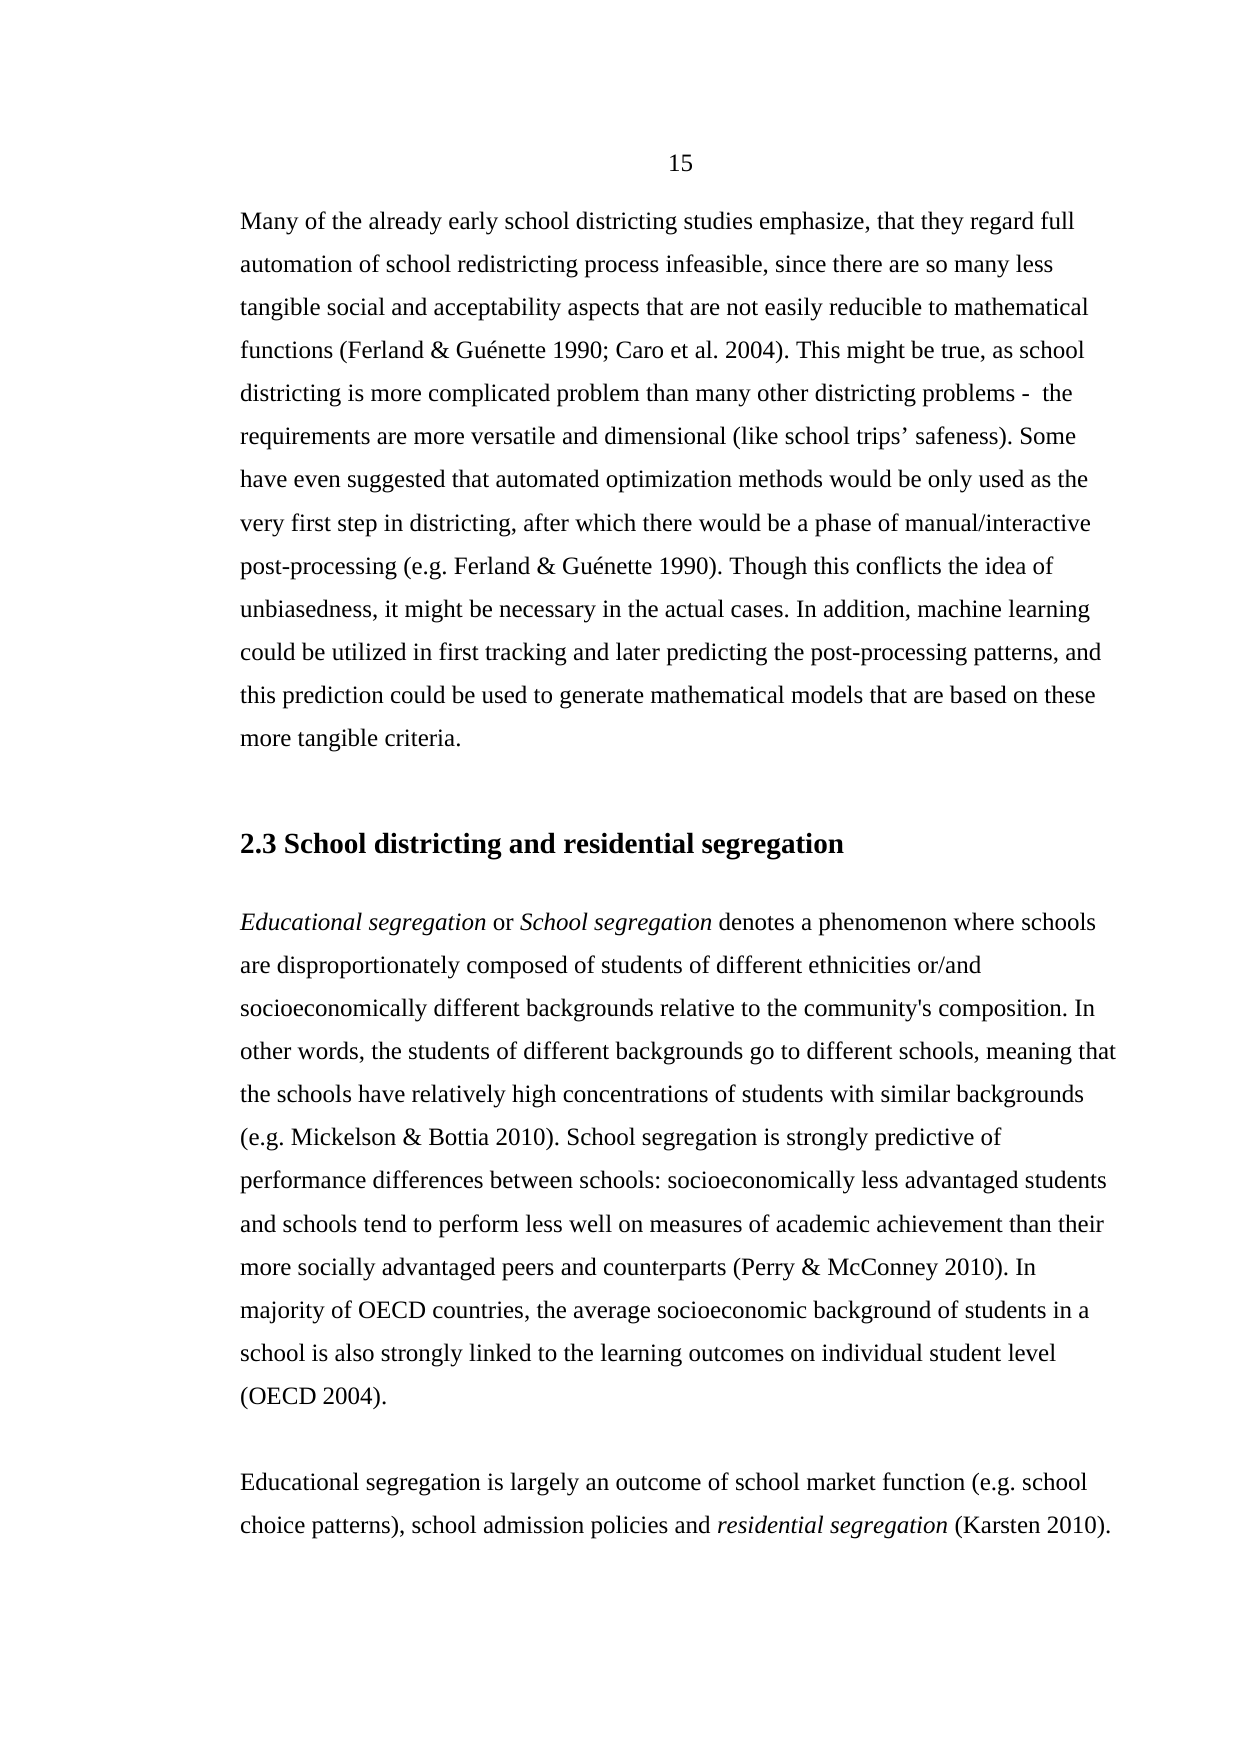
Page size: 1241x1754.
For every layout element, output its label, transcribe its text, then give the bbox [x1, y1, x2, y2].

text Many of the already early school districting studies emphasize, that they regard full automation of school redistricting process infeasible, since there are so many less tangible social and acceptability aspects that are not easily reducible to mathematical functions (Ferland & Guénette 1990; Caro et al. 2004). This might be true, as school districting is more complicated problem than many other districting problems - the requirements are more versatile and dimensional (like school trips’ safeness). Some have even suggested that automated optimization methods would be only used as the very first step in districting, after which there would be a phase of manual/interactive post-processing (e.g. Ferland & Guénette 1990). Though this conflicts the idea of unbiasedness, it might be necessary in the actual cases. In addition, machine learning could be utilized in first tracking and later predicting the post-processing patterns, and this prediction could be used to generate mathematical models that are based on these more tangible criteria. [240, 206, 1121, 752]
text Educational segregation or School segregation denotes a phenomenon where schools are disproportionately composed of students of different ethnicities or/and socioeconomically different backgrounds relative to the community's composition. In other words, the students of different backgrounds go to different schools, meaning that the schools have relatively high concentrations of students with similar backgrounds (e.g. Mickelson & Bottia 2010). School segregation is strongly predictive of performance differences between schools: socioeconomically less advantaged students and schools tend to perform less well on measures of academic achievement than their more socially advantaged peers and counterparts (Perry & McConney 2010). In majority of OECD countries, the average socioeconomic background of students in a school is also strongly linked to the learning outcomes on individual student level (OECD 2004). [240, 907, 1121, 1410]
subtitle 2.3 School districting and residential segregation [240, 826, 1121, 860]
text Educational segregation is largely an outcome of school market function (e.g. school choice patterns), school admission policies and residential segregation (Karsten 2010). [240, 1467, 1121, 1539]
